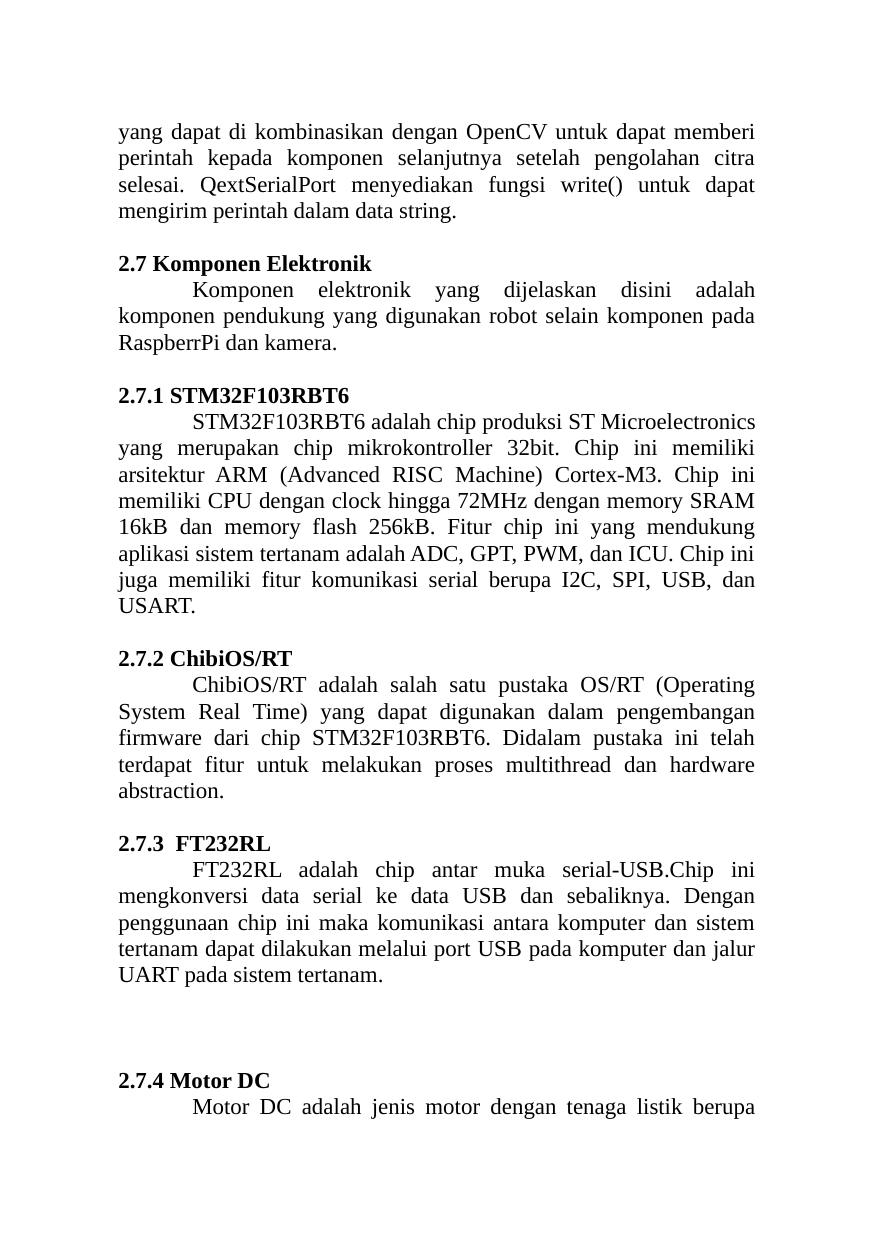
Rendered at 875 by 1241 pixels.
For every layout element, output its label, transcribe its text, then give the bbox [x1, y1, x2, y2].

text 2.7.4 Motor DC [118, 1067, 756, 1093]
text 2.7.2 ChibiOS/RT [118, 645, 756, 672]
text FT232RL adalah chip antar muka serial-USB.Chip ini mengkonversi data serial ke data USB dan sebaliknya. Dengan penggunaan chip ini maka komunikasi antara komputer dan sistem tertanam dapat dilakukan melalui port USB pada komputer dan jalur UART pada sistem tertanam. [118, 856, 756, 988]
text 2.7.3 FT232RL [118, 830, 756, 856]
text yang dapat di kombinasikan dengan OpenCV untuk dapat memberi perintah kepada komponen selanjutnya setelah pengolahan citra selesai. QextSerialPort menyediakan fungsi write() untuk dapat mengirim perintah dalam data string. [118, 118, 756, 223]
text STM32F103RBT6 adalah chip produksi ST Microelectronics yang merupakan chip mikrokontroller 32bit. Chip ini memiliki arsitektur ARM (Advanced RISC Machine) Cortex-M3. Chip ini memiliki CPU dengan clock hingga 72MHz dengan memory SRAM 16kB dan memory flash 256kB. Fitur chip ini yang mendukung aplikasi sistem tertanam adalah ADC, GPT, PWM, dan ICU. Chip ini juga memiliki fitur komunikasi serial berupa I2C, SPI, USB, dan USART. [118, 408, 756, 619]
text ChibiOS/RT adalah salah satu pustaka OS/RT (Operating System Real Time) yang dapat digunakan dalam pengembangan firmware dari chip STM32F103RBT6. Didalam pustaka ini telah terdapat fitur untuk melakukan proses multithread dan hardware abstraction. [118, 672, 756, 803]
text Komponen elektronik yang dijelaskan disini adalah komponen pendukung yang digunakan robot selain komponen pada RaspberrPi dan kamera. [118, 276, 756, 355]
text 2.7 Komponen Elektronik [118, 250, 756, 276]
text Motor DC adalah jenis motor dengan tenaga listik berupa [118, 1093, 756, 1119]
text 2.7.1 STM32F103RBT6 [118, 382, 756, 408]
